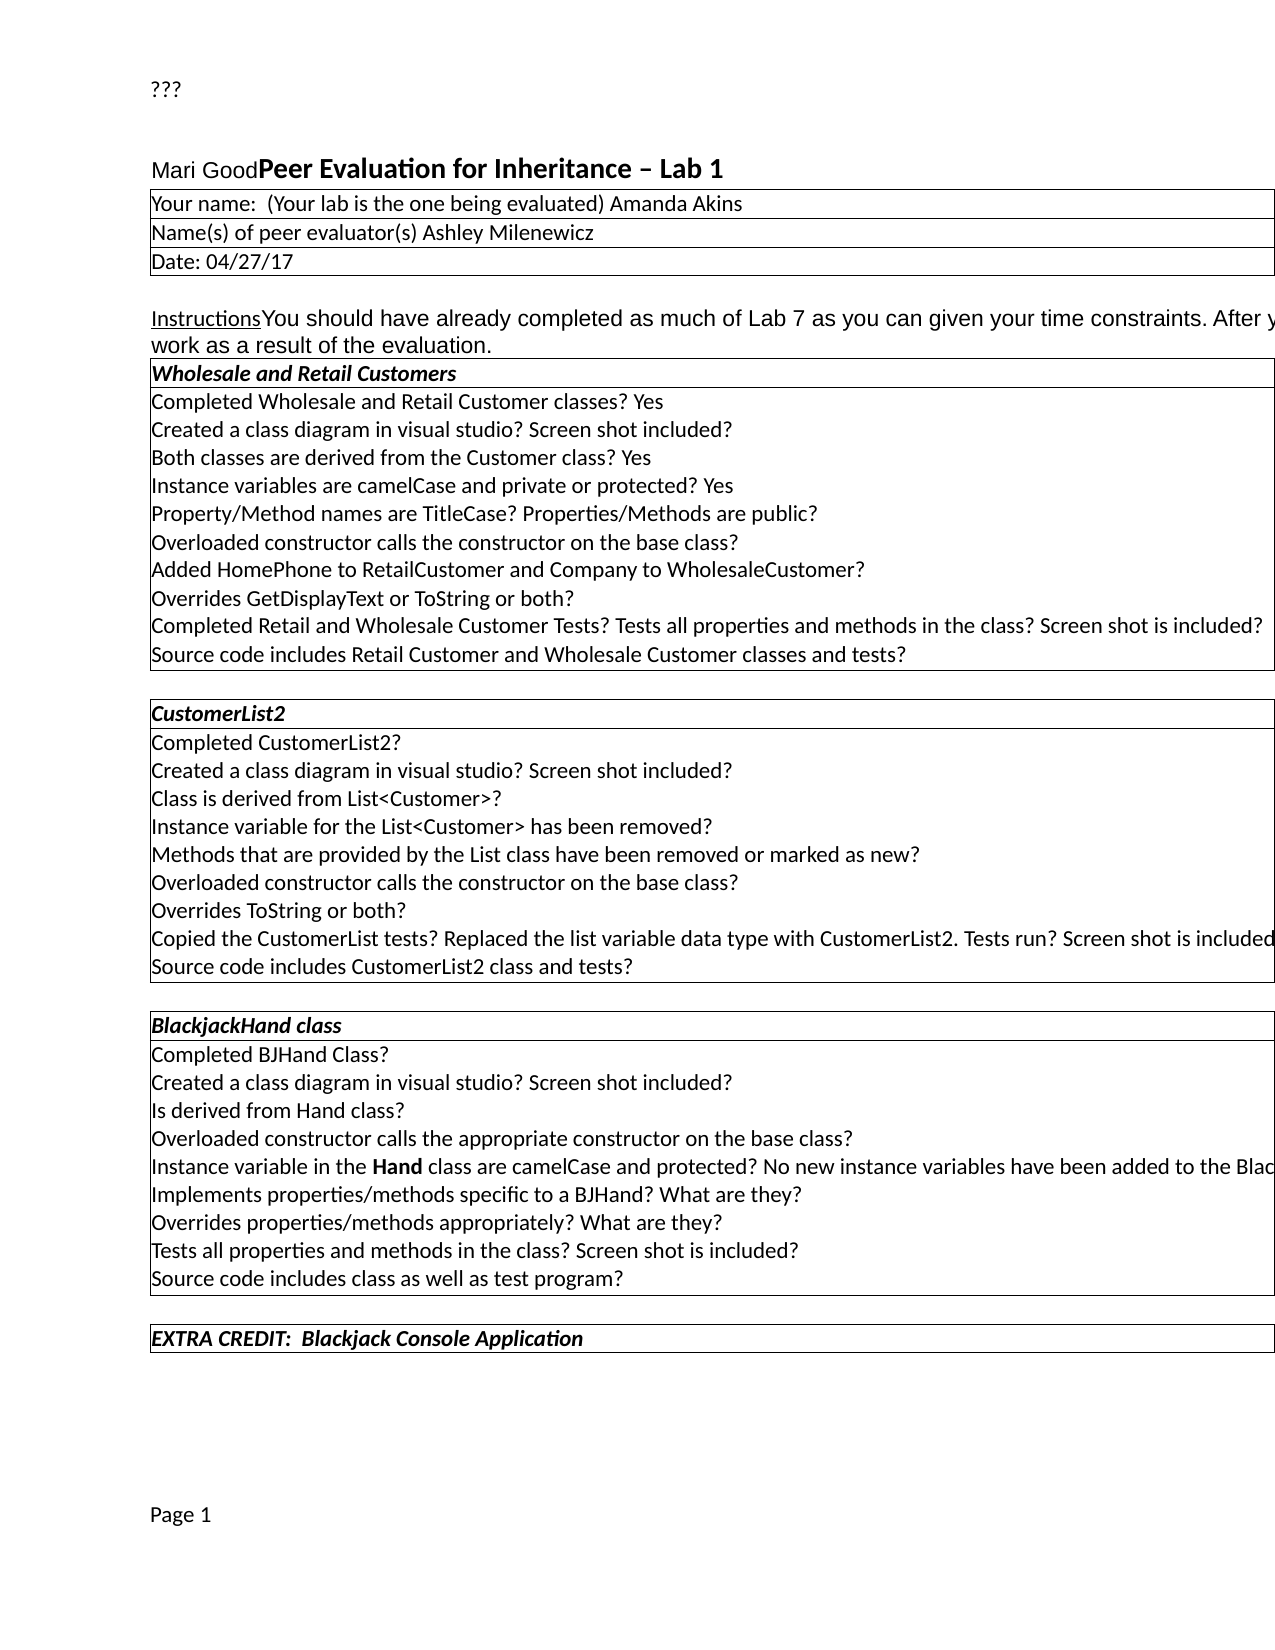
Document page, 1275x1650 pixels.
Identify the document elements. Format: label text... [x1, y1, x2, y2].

table_cell [150, 1296, 1275, 1323]
table_cell [150, 276, 1275, 304]
table_cell Completed BJHand Class? Created a class diagram in visual studio? Screen shot included? Is derived from Hand class? Overloaded constructor calls the appropriate constructor on the base class? Instance variable in the Hand class are camelCase and protected? No new instance variables have been added to the BlackjackHand class Implements properties/methods specific to a BJHand? What are they? Overrides properties/methods appropriately? What are they? Tests all properties and methods in the class? Screen shot is included? Source code includes class as well as test program? [151, 1041, 1274, 1295]
table_cell Date: 04/27/17 [151, 248, 1274, 275]
table_cell Your name: (Your lab is the one being evaluated) Amanda Akins [151, 190, 1274, 218]
table_cell InstructionsYou should have already completed as much of Lab 7 as you can given your time constraints. After you and a peer have evaluated your work, you will submit this evaluation along with screen shots and source code indicated in moodle. You may make corrections to your work as a result of the evaluation. [150, 304, 1275, 358]
table_cell EXTRA CREDIT: Blackjack Console Application [151, 1325, 1274, 1352]
table_cell Completed CustomerList2? Created a class diagram in visual studio? Screen shot included? Class is derived from List<Customer>? Instance variable for the List<Customer> has been removed? Methods that are provided by the List class have been removed or marked as new? Overloaded constructor calls the constructor on the base class? Overrides ToString or both? Copied the CustomerList tests? Replaced the list variable data type with CustomerList2. Tests run? Screen shot is included? Source code includes CustomerList2 class and tests? [151, 729, 1274, 982]
table_cell Name(s) of peer evaluator(s) Ashley Milenewicz [151, 219, 1274, 246]
table_header Mari GoodPeer Evaluation for Inheritance – Lab 1 [150, 150, 1275, 189]
table_cell [150, 983, 1275, 1011]
table_cell BlackjackHand class [151, 1012, 1274, 1040]
table_cell CustomerList2 [151, 700, 1274, 727]
table_cell Wholesale and Retail Customers [151, 359, 1274, 387]
table_cell Completed Wholesale and Retail Customer classes? Yes Created a class diagram in visual studio? Screen shot included? Both classes are derived from the Customer class? Yes Instance variables are camelCase and private or protected? Yes Property/Method names are TitleCase? Properties/Methods are public? Overloaded constructor calls the constructor on the base class? Added HomePhone to RetailCustomer and Company to WholesaleCustomer? Overrides GetDisplayText or ToString or both? Completed Retail and Wholesale Customer Tests? Tests all properties and methods in the class? Screen shot is included? Source code includes Retail Customer and Wholesale Customer classes and tests? [151, 388, 1274, 670]
table_cell [150, 671, 1275, 699]
